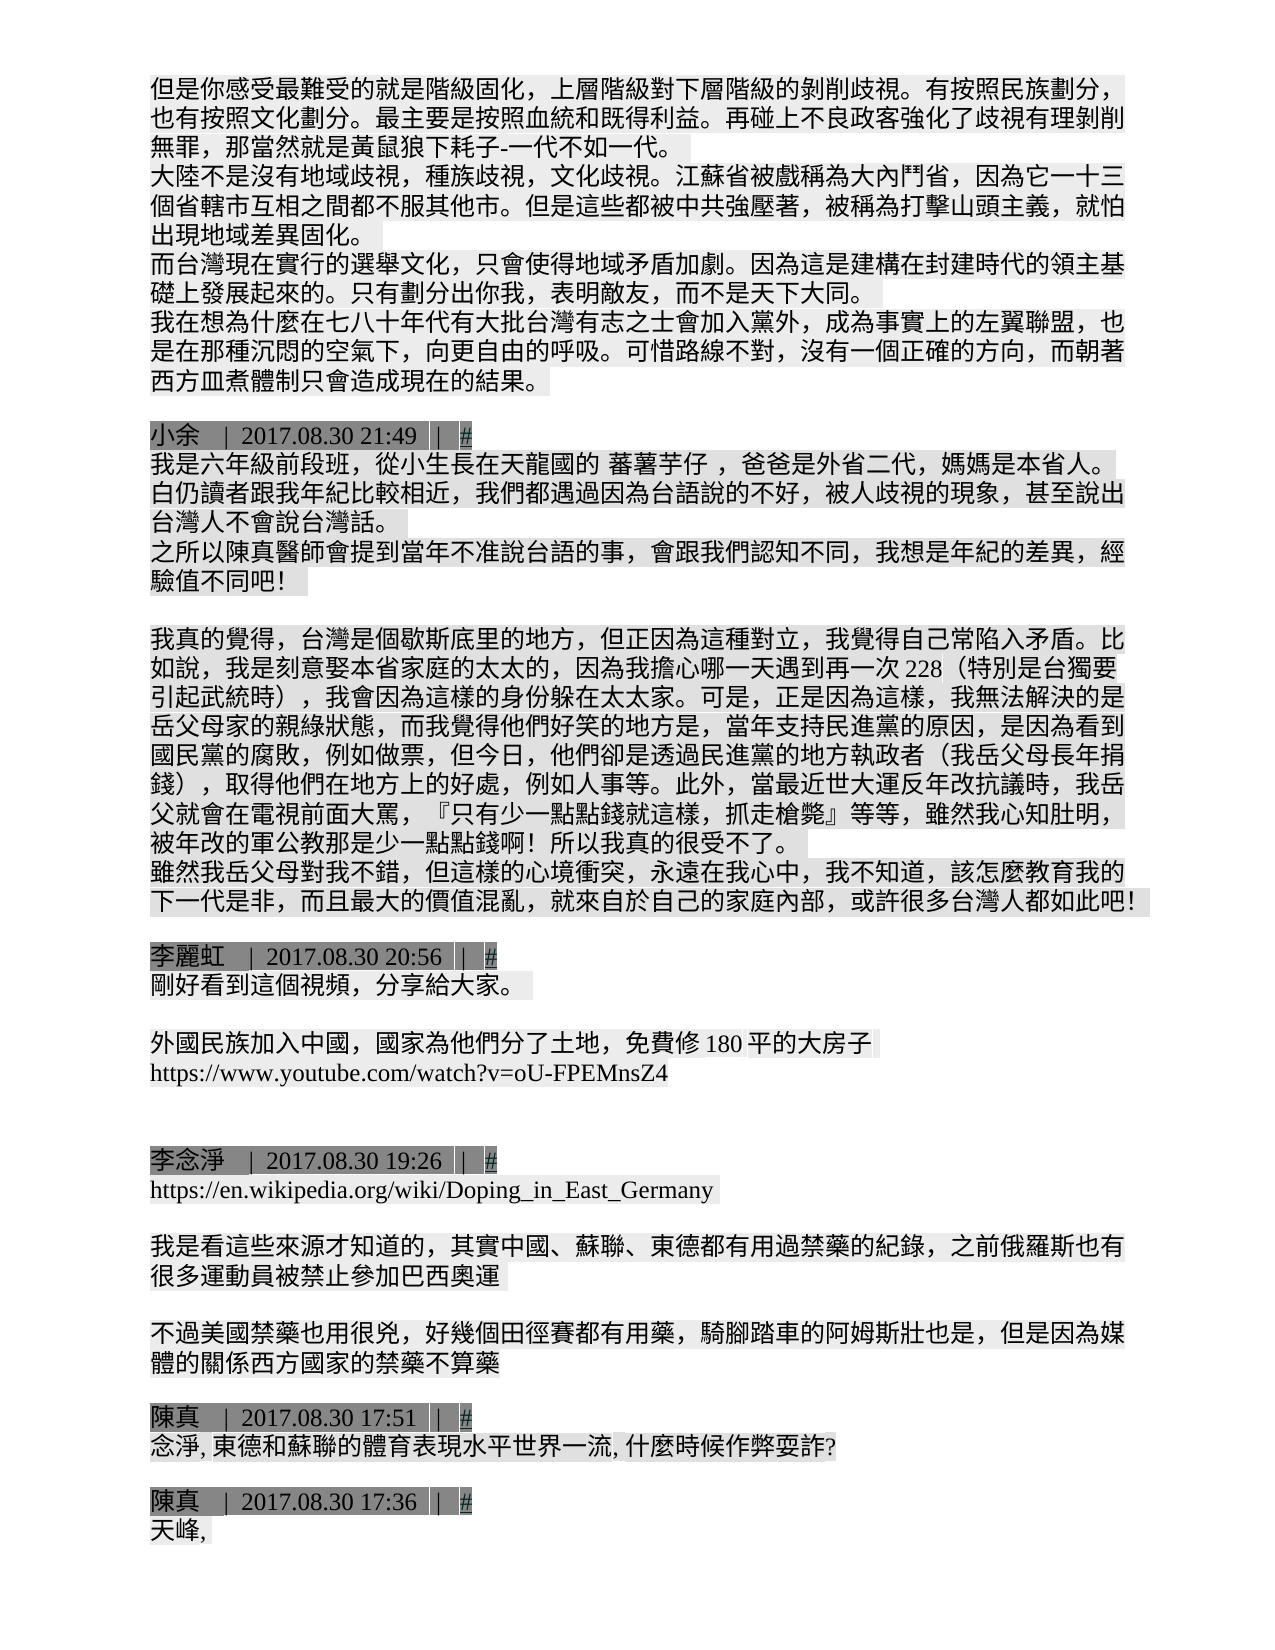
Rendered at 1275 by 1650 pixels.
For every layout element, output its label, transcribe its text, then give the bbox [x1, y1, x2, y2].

text 天峰, 謝謝你的指正. 基本上, 我並不否認你說的, 中共或許有良好的少數民族政策, 但它畢竟只是一種因素, 而非唯一因素. 而且, 當你指出某一種因素時, 並不意味著它必然是一種充份條件或必要條件. 比方說, 台灣對待原住民的 "德政" 從來也不少, 考試加分, 學費減免等等等. 但這又如何? 在舊國民黨的統治下, 原住民就如同印度的賤民階級. 同理, 林子小又如何? 我能想像一個小國或小型社會中的各族群融洽平等相處. 至於林子大又如何? 我更能想像比方說美國那麼大的一個國家, 卻充滿族群歧視與諸多差別待遇及不公平對待. 換句話說, 當我們提到某種因素時, 它只是一些或許具有某種詮釋力的既存現象, 而非成立要件, 既非充份條件, 更非必要條件. 雖然如此, 但這並不妨礙我們提及各種既存現象. 林子大小是相對的. 大陸之大, 生活其中, 恐怕不容易想像類似台灣這樣一個小小島所可能產生的各種奇特現象. 所謂廟小妖風大, 水淺王八多. 在這個小小島內, 別說族群, 就連一點點雞毛蒜皮事都能隨時隨地拿出來炫耀, 歧視, 評比. 我很不喜歡生活在洋人的世界, 畢竟再怎麼樣的美好環境總是洋人的家, 不是我的家. 我就算在英國住上三百年, 他們恐怕還是會把我看成外人. 歐巴馬是黑人, 就算當總統, 白人還是照樣視他為 "非我族類". 可是, 很奇怪, 過去每次從台灣回到英國, 我卻反而有一種解放的自由感, 彷彿海闊天空任我遨翔似的. 為什麼? 因為天空大了, 林子廣了, 就像從水族箱回歸大海的感覺. 在這個意義上, 林子大小不光是物理上的尺寸, 更是心態上的寬廣與否. 在英國, 你就算榮獲兩百個諾貝爾獎, 當你來到超商, 照樣還是得排隊結帳, 上了地鐵, 沒有人會多看你一眼. 為什麼? 因為林子大, 什麼鳥都有, 每個人有他自己對於生命的不同安排與規畫. 但在台灣卻只有一條路, 一套評價標準, 而且評價得非常細, 人與人之間每天不斷進行無數極其瑣碎無聊的衡量與評比. 比方說, 當醫生當教授很厲害, 然後再從中來細分, 細分成台大, 陽明, 成大, 高醫等等等, 當醫學中心比完了, 接著往下一級又一級, 最差的當然就是診所或衛生所. 但這樣還沒比賽完哦, 診所還得看病人數量來比個高下優劣, 人數越多越厲害, 如果像我這樣連診所都會倒閉的, 當然就是最爛的一級. 總之無所不比, 無所不衡量. 如果你能當個大官, 那當然又是更偉大的另一番境界了, 足以睥睨各位凡夫俗子. 台灣人並不相信世界上有第二條路, 更不用說有千千萬萬種存在方式. 我所謂的林子大小, 基本上是這個意思. 在這小小小島上, 一點點鼻屎大的成就都能膨漲得像個宇宙的王似的, 非常猥瑣, 相處起來極為痛苦, 有口難言, 話不投機. 這也是為什麼要找我社交每小時得收費三百萬元起跳的原因, 因為社交之後必定萬箭穿心, 我需要一點醫藥費療傷止痛. 至於族群歧視, 除了林子大小的問題外, 當然還有其它很多因素, 比方說, 舊國民黨是以一種高貴外省人種君臨台灣的姿態來統治低賤的本省人, 他並不把你看成自己人, 而是把自己看成外來者, 看成統治者, 看成 "我們高貴的外省人" vs. "你們低賤的本省人", 他不屑跟你平起平坐, 更不屑把公家管理階層的職位或有關文化方面的資源交給本省人, 因為低賤沒文化的本省人不配, 只配讓 "他們高貴文明的外省人" 來 "幫助" 你們低賤沒文化的本省人, 教育 "你們低賤沒文化的本省人", 管理 "你們低賤沒文化的本省人". 中共或大陸自然就比較沒有這個問題. 族群歧視有兩種, 一種叫機構性歧視 (institutional discrimination), 一種是非機構性, 亦即個別歧視 (individual discrimination). 機構性歧視就比方說多年前,英國官方曾經發佈一項研究發現: 英國的醫院, 護士升遷管道明顯圖利白人, 非白人明明各方面條件統統都不輸給白人, 甚且有過之無不及, 但是, 所謂有色人種的升遷結果卻明顯不成比例. 這就是機構性的歧視, 表面上看不出來, 但內在篩選過程卻極其偏頗, 充滿偏見. 政策的良莠, 在某種程度上或許決定了前者(即機構性歧視), 卻不一定能影響後者. 族群政策管得著資源分配, 卻管不著每個人方寸之間那顆心. 台灣則是在機構歧視與個人歧視這兩方面都有問題, 並且蓄意擴大渲染, 蓄意挑撥, 進而從島內到島外, 以大陸人民做為妖魔化對象. 當一種不好的現象發生了, 存在了, 理應致力改善, 但人渣們卻反而從中看到巨大商機, 進一步擴而大之, 從中挑撥獲利. 惡行, 就像一顆種子, 一旦埋下, 後人遲早得承擔它的惡果. 惡行如此, 善行也一樣. 一個好的種子埋下, 倘若上天憐憫, 也許有一天就會長出一棵大樹來, 庇蔭眾生.不論善惡, 行為者本身往往看不到他所播下的種子, 苦樂皆由後人承擔. 很小時候讀過一篇文章, 寫些什麼全忘了, 只記得是個法國作家, 他說他書房窗外有一棵大樹, 每當他看到這棵樹時心裏總有幾分感動. 作家說, 當年種這棵樹的人是誰, 無人知曉, 而且早已不在世上, 自然也無從看到他的心血成果, 但當年種下這棵樹的人, 當他播下種子的時候, 顯然已經想到了未來以及未來的人們. 我對這段描述很感動, 也許那是我第一次比較深刻感受到 "時間", 時間的偉大, 時間的溫柔與殘酷. 我還同時彷彿理解了什麼叫柔情. 幾星期前有一天晚上, 病人很多, 我看診看得七葷八素, 加上個人生活一片火海, 疲憊不堪, 十分憂鬱. 夜已深, 街上空無一人, 那晚颱風登陸, 醫院停車場只剩我一輛車. 我一般總是把車子停靠在離稻田最近的位置, 當我準備開車回家時, 突然看到稻田前方一排樹木迎風搖晃, 就像在安慰我似的, 很溫柔, 當下心裏有一種説不出來的感動. 在我看來, 這應該算是一種神蹟. 而我想說的是, 我該怎麼回報這些柔情似水的樹木花草呢? 也許我也該努力種一棵樹, 撒下一些或許良善的種子. 我自己是絕對看不到種子的萌芽與茁壯了, 但這無妨, 倘若千百年後樹已長成, 結出果子, 回報在後人身上, 那其實也就是對我最大的回報了. [150, 1516, 1125, 1574]
text 但是你感受最難受的就是階級固化，上層階級對下層階級的剝削歧視。有按照民族劃分，也有按照文化劃分。最主要是按照血統和既得利益。再碰上不良政客強化了歧視有理剝削無罪，那當然就是黃鼠狼下耗子-一代不如一代。 大陸不是沒有地域歧視，種族歧視，文化歧視。江蘇省被戲稱為大內鬥省，因為它一十三個省轄市互相之間都不服其他市。但是這些都被中共強壓著，被稱為打擊山頭主義，就怕出現地域差異固化。 而台灣現在實行的選舉文化，只會使得地域矛盾加劇。因為這是建構在封建時代的領主基礎上發展起來的。只有劃分出你我，表明敵友，而不是天下大同。 我在想為什麼在七八十年代有大批台灣有志之士會加入黨外，成為事實上的左翼聯盟，也是在那種沉悶的空氣下，向更自由的呼吸。可惜路線不對，沒有一個正確的方向，而朝著西方皿煮體制只會造成現在的結果。 [150, 75, 1125, 396]
text https://en.wikipedia.org/wiki/Doping_in_East_Germany 我是看這些來源才知道的，其實中國、蘇聯、東德都有用過禁藥的紀錄，之前俄羅斯也有很多運動員被禁止參加巴西奧運 不過美國禁藥也用很兇，好幾個田徑賽都有用藥，騎腳踏車的阿姆斯壯也是，但是因為媒體的關係西方國家的禁藥不算藥 [150, 1175, 1125, 1378]
text 李麗虹 | 2017.08.30 20:56 | # [150, 942, 1125, 971]
text 陳真 | 2017.08.30 17:36 | # [150, 1487, 1125, 1516]
text 念淨, 東德和蘇聯的體育表現水平世界一流, 什麼時候作弊耍詐? [150, 1432, 1125, 1462]
text 陳真 | 2017.08.30 17:51 | # [150, 1403, 1125, 1432]
text 剛好看到這個視頻，分享給大家。 外國民族加入中國，國家為他們分了土地，免費修180平的大房子 https://www.youtube.com/watch?v=oU-FPEMnsZ4 [150, 971, 1125, 1087]
text 李念淨 | 2017.08.30 19:26 | # [150, 1146, 1125, 1175]
text 我是六年級前段班，從小生長在天龍國的 蕃薯芋仔 ，爸爸是外省二代，媽媽是本省人。白仍讀者跟我年紀比較相近，我們都遇過因為台語說的不好，被人歧視的現象，甚至說出台灣人不會說台灣話。 之所以陳真醫師會提到當年不准說台語的事，會跟我們認知不同，我想是年紀的差異，經驗值不同吧！ 我真的覺得，台灣是個歇斯底里的地方，但正因為這種對立，我覺得自己常陷入矛盾。比如說，我是刻意娶本省家庭的太太的，因為我擔心哪一天遇到再一次228（特別是台獨要引起武統時），我會因為這樣的身份躲在太太家。可是，正是因為這樣，我無法解決的是岳父母家的親綠狀態，而我覺得他們好笑的地方是，當年支持民進黨的原因，是因為看到國民黨的腐敗，例如做票，但今日，他們卻是透過民進黨的地方執政者（我岳父母長年捐錢），取得他們在地方上的好處，例如人事等。此外，當最近世大運反年改抗議時，我岳父就會在電視前面大罵，『只有少一點點錢就這樣，抓走槍斃』等等，雖然我心知肚明，被年改的軍公教那是少一點點錢啊！所以我真的很受不了。 雖然我岳父母對我不錯，但這樣的心境衝突，永遠在我心中，我不知道，該怎麼教育我的下一代是非，而且最大的價值混亂，就來自於自己的家庭內部，或許很多台灣人都如此吧！ [150, 450, 1125, 917]
text 小余 | 2017.08.30 21:49 | # [150, 421, 1125, 450]
